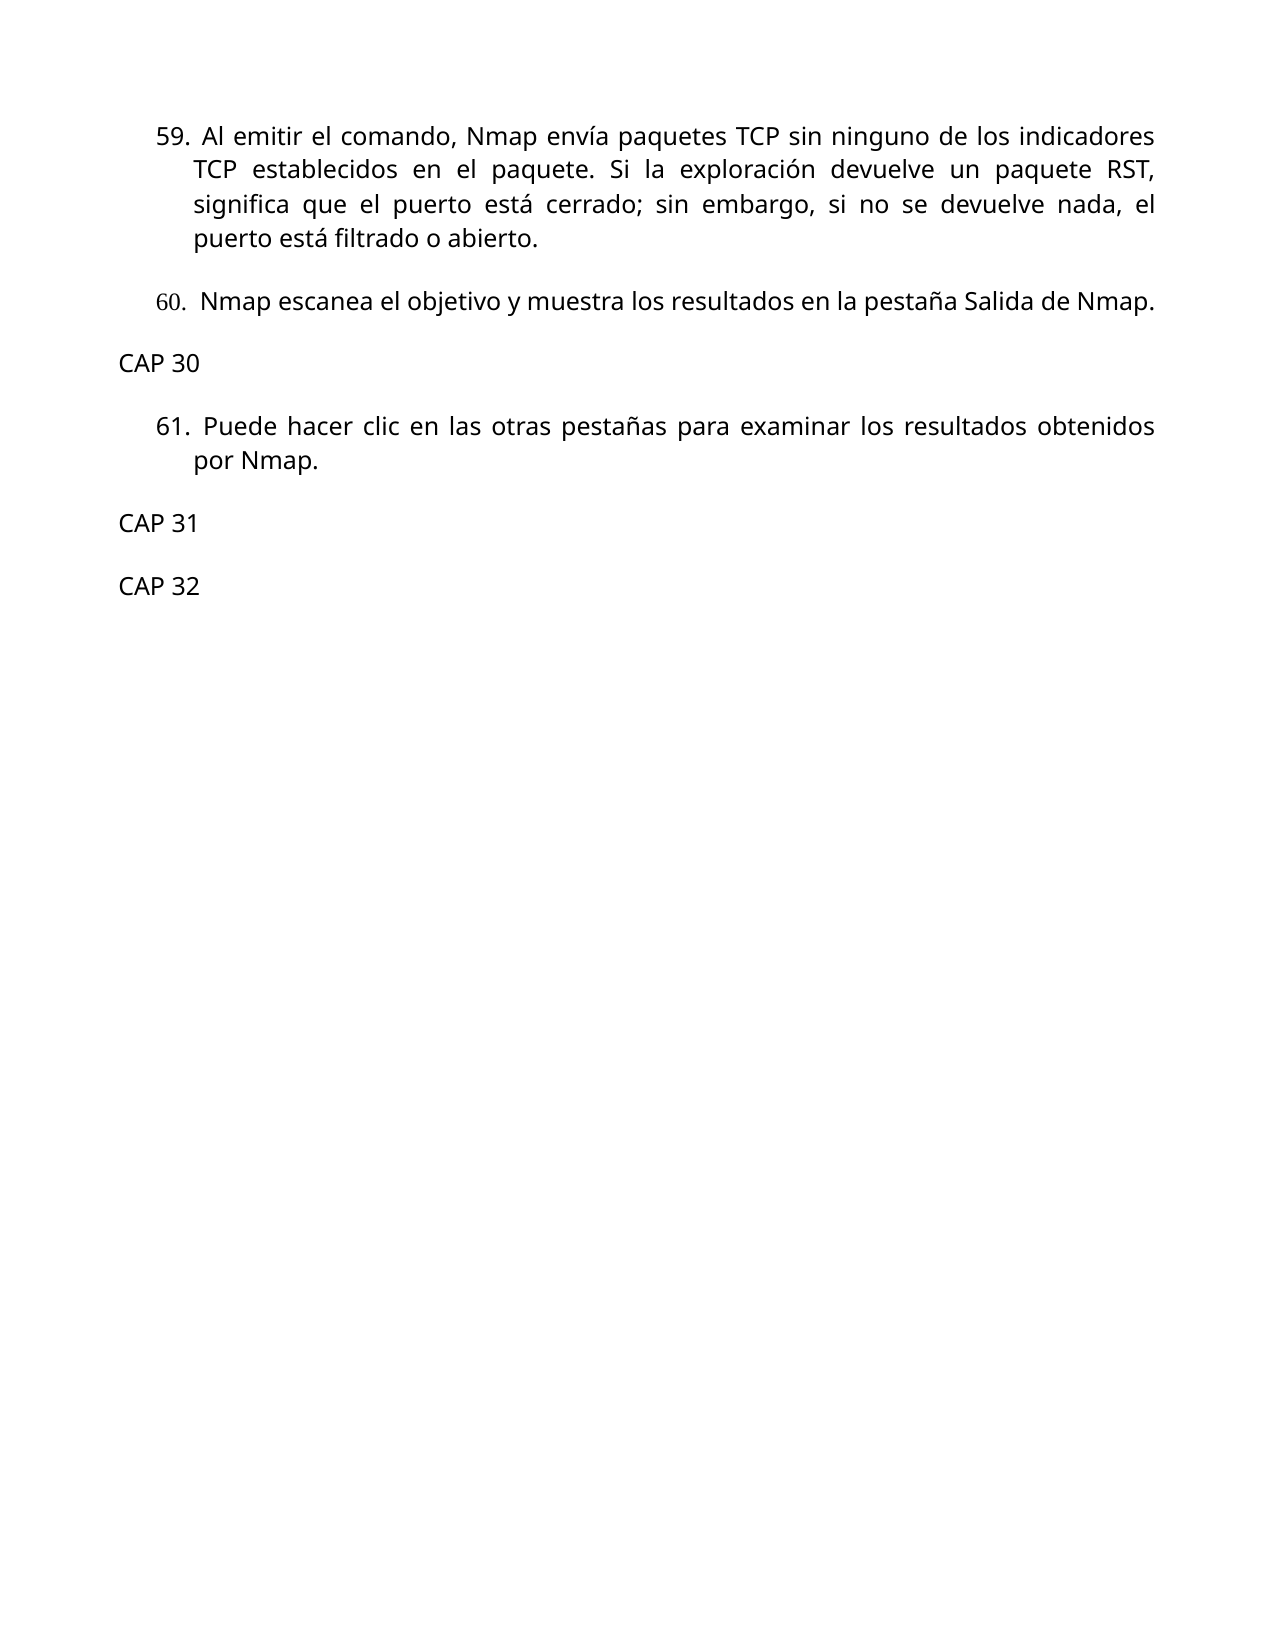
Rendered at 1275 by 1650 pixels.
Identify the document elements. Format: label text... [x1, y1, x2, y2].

list Al emitir el comando, Nmap envía paquetes TCP sin ninguno de los indicadores TCP establecidos en el paquete. Si la exploración devuelve un paquete RST, significa que el puerto está cerrado; sin embargo, si no se devuelve nada, el puerto está filtrado o abierto. [156, 118, 1157, 254]
list Nmap escanea el objetivo y muestra los resultados en la pestaña Salida de Nmap. [156, 283, 1157, 317]
text CAP 31 [118, 506, 1157, 540]
text CAP 30 [118, 346, 1157, 380]
list Puede hacer clic en las otras pestañas para examinar los resultados obtenidos por Nmap. [156, 409, 1157, 477]
text CAP 32 [118, 568, 1157, 602]
